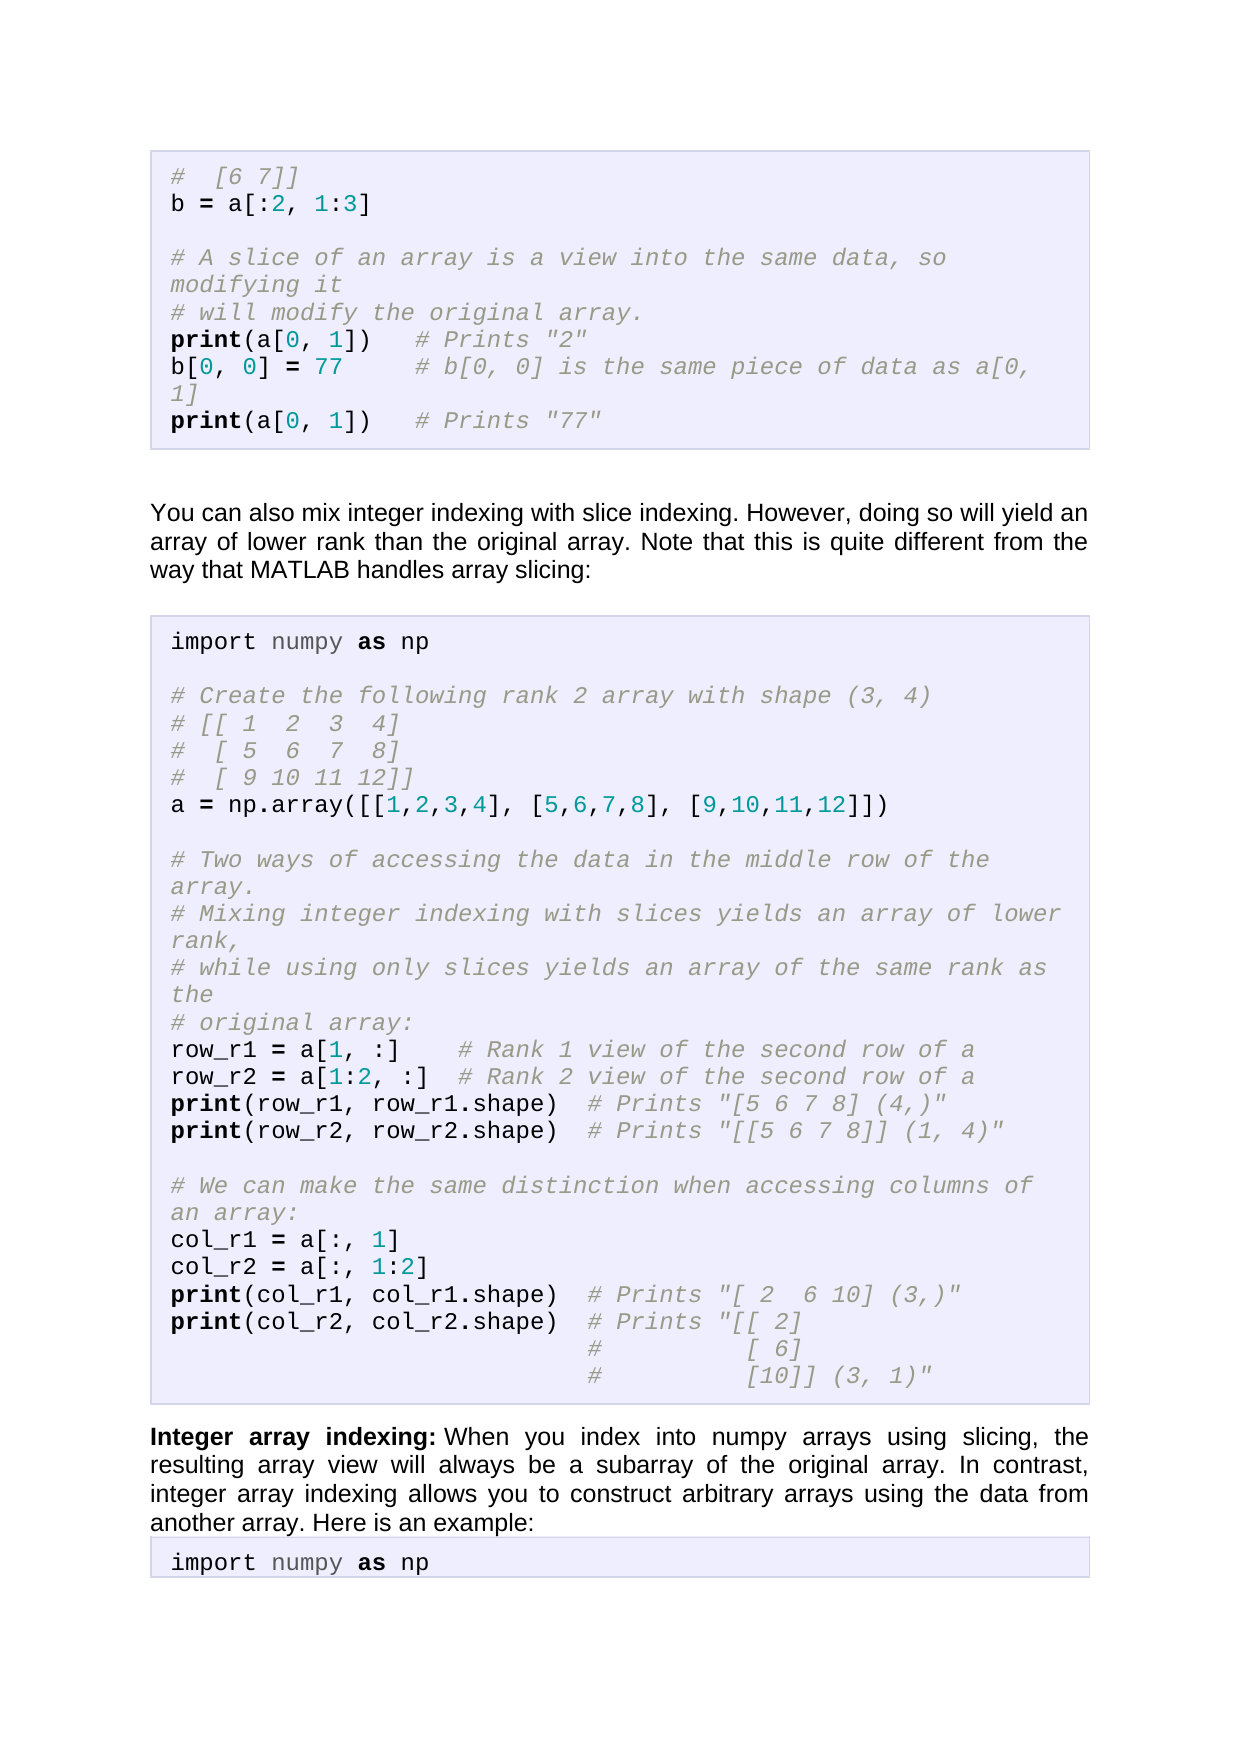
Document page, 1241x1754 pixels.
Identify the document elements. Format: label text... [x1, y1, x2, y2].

text col_r2 = a[:, 1:2] [152, 1241, 1089, 1268]
text print(col_r2, col_r2.shape) # Prints "[[ 2] [152, 1295, 1089, 1322]
text # [ 5 6 7 8] [152, 724, 1089, 751]
text b = a[:2, 1:3] [152, 177, 1089, 204]
text # will modify the original array. [152, 286, 1089, 313]
text # Two ways of accessing the data in the middle row of the array. [152, 833, 1089, 887]
text row_r1 = a[1, :] # Rank 1 view of the second row of a [152, 1023, 1089, 1050]
text # Create the following rank 2 array with shape (3, 4) [152, 670, 1089, 697]
text # [ 9 10 11 12]] [152, 751, 1089, 778]
text # [10]] (3, 1)" [152, 1349, 1089, 1403]
text # [6 7]] [152, 152, 1089, 177]
text # We can make the same distinction when accessing columns of an array: [152, 1159, 1089, 1213]
text # while using only slices yields an array of the same rank as the [152, 942, 1089, 996]
text a = np.array([[1,2,3,4], [5,6,7,8], [9,10,11,12]]) [152, 778, 1089, 806]
text # Mixing integer indexing with slices yields an array of lower rank, [152, 887, 1089, 942]
text # [ 6] [152, 1322, 1089, 1349]
text You can also mix integer indexing with slice indexing. However, doing so will yield an array of lower rank than the original array. Note that this is quite different from the way that MATLAB handles array slicing: [150, 498, 1090, 584]
text print(row_r2, row_r2.shape) # Prints "[[5 6 7 8]] (1, 4)" [152, 1105, 1089, 1132]
text # original array: [152, 996, 1089, 1023]
text print(a[0, 1]) # Prints "2" [152, 313, 1089, 340]
text print(row_r1, row_r1.shape) # Prints "[5 6 7 8] (4,)" [152, 1078, 1089, 1105]
text row_r2 = a[1:2, :] # Rank 2 view of the second row of a [152, 1050, 1089, 1078]
text # A slice of an array is a view into the same data, so modifying it [152, 232, 1089, 286]
text # [[ 1 2 3 4] [152, 697, 1089, 724]
text col_r1 = a[:, 1] [152, 1213, 1089, 1241]
text import numpy as np [152, 617, 1089, 643]
text print(col_r1, col_r1.shape) # Prints "[ 2 6 10] (3,)" [152, 1268, 1089, 1295]
text b[0, 0] = 77 # b[0, 0] is the same piece of data as a[0, 1] [152, 340, 1089, 395]
text Integer array indexing: When you index into numpy arrays using slicing, the resulting array view will always be a subarray of the original array. In contrast, integer array indexing allows you to construct arbitrary arrays using the data from another array. Here is an example: [150, 1421, 1090, 1536]
text print(a[0, 1]) # Prints "77" [152, 395, 1089, 448]
text import numpy as np [152, 1538, 1089, 1576]
